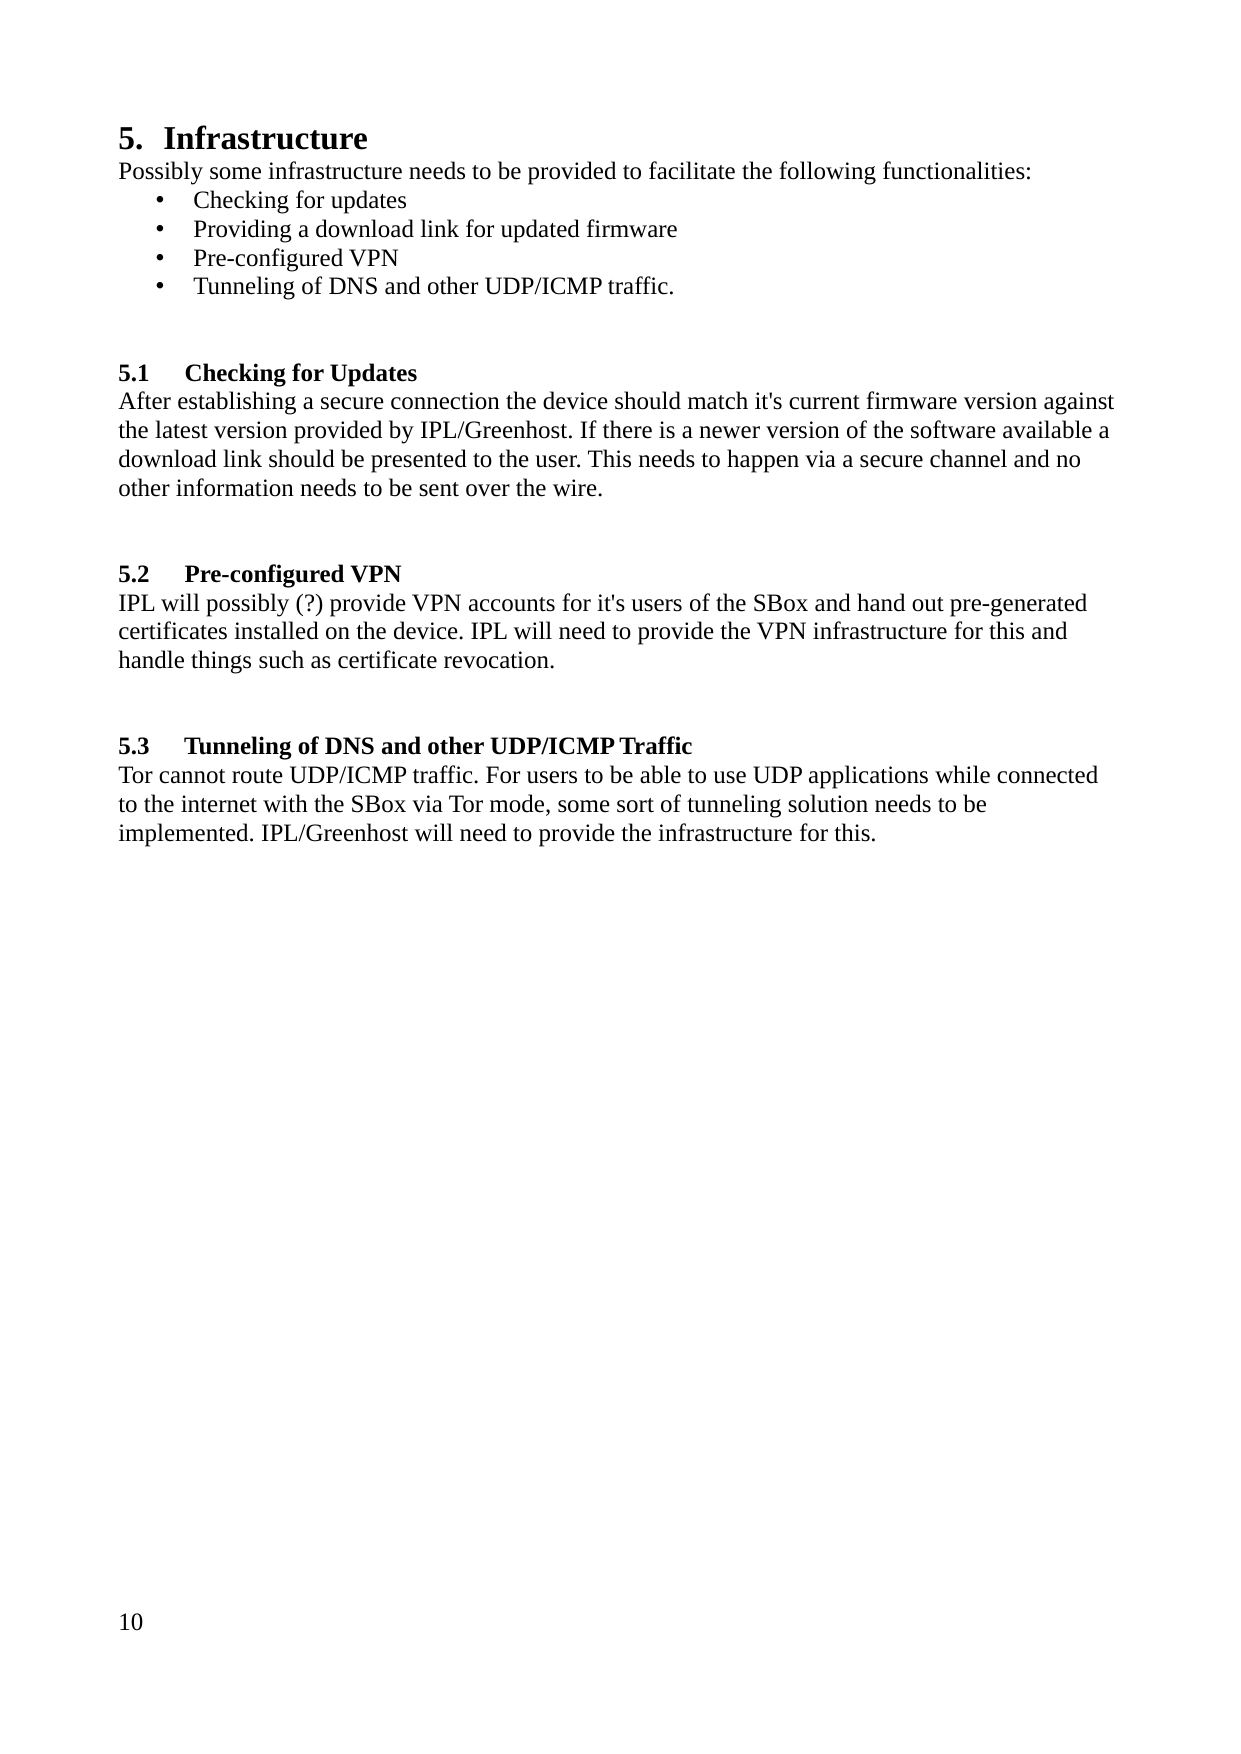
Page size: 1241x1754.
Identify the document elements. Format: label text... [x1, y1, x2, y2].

text Tor cannot route UDP/ICMP traffic. For users to be able to use UDP applications while connected to the internet with the SBox via Tor mode, some sort of tunneling solution needs to be implemented. IPL/Greenhost will need to provide the infrastructure for this. [118, 760, 1122, 846]
list Providing a download link for updated firmware [156, 214, 1122, 243]
text IPL will possibly (?) provide VPN accounts for it's users of the SBox and hand out pre-generated certificates installed on the device. IPL will need to provide the VPN infrastructure for this and handle things such as certificate revocation. [118, 588, 1122, 674]
list Checking for updates [156, 185, 1122, 214]
text Possibly some infrastructure needs to be provided to facilitate the following functionalities: [118, 156, 1122, 185]
list Tunneling of DNS and other UDP/ICMP traffic. [156, 271, 1122, 300]
subtitle Pre-configured VPN [118, 559, 1122, 588]
subtitle Tunneling of DNS and other UDP/ICMP Traffic [118, 731, 1122, 760]
subtitle Checking for Updates [118, 358, 1122, 386]
list Pre-configured VPN [156, 243, 1122, 271]
subtitle Infrastructure [118, 118, 1122, 156]
text After establishing a secure connection the device should match it's current firmware version against the latest version provided by IPL/Greenhost. If there is a newer version of the software available a download link should be presented to the user. This needs to happen via a secure channel and no other information needs to be sent over the wire. [118, 386, 1122, 501]
